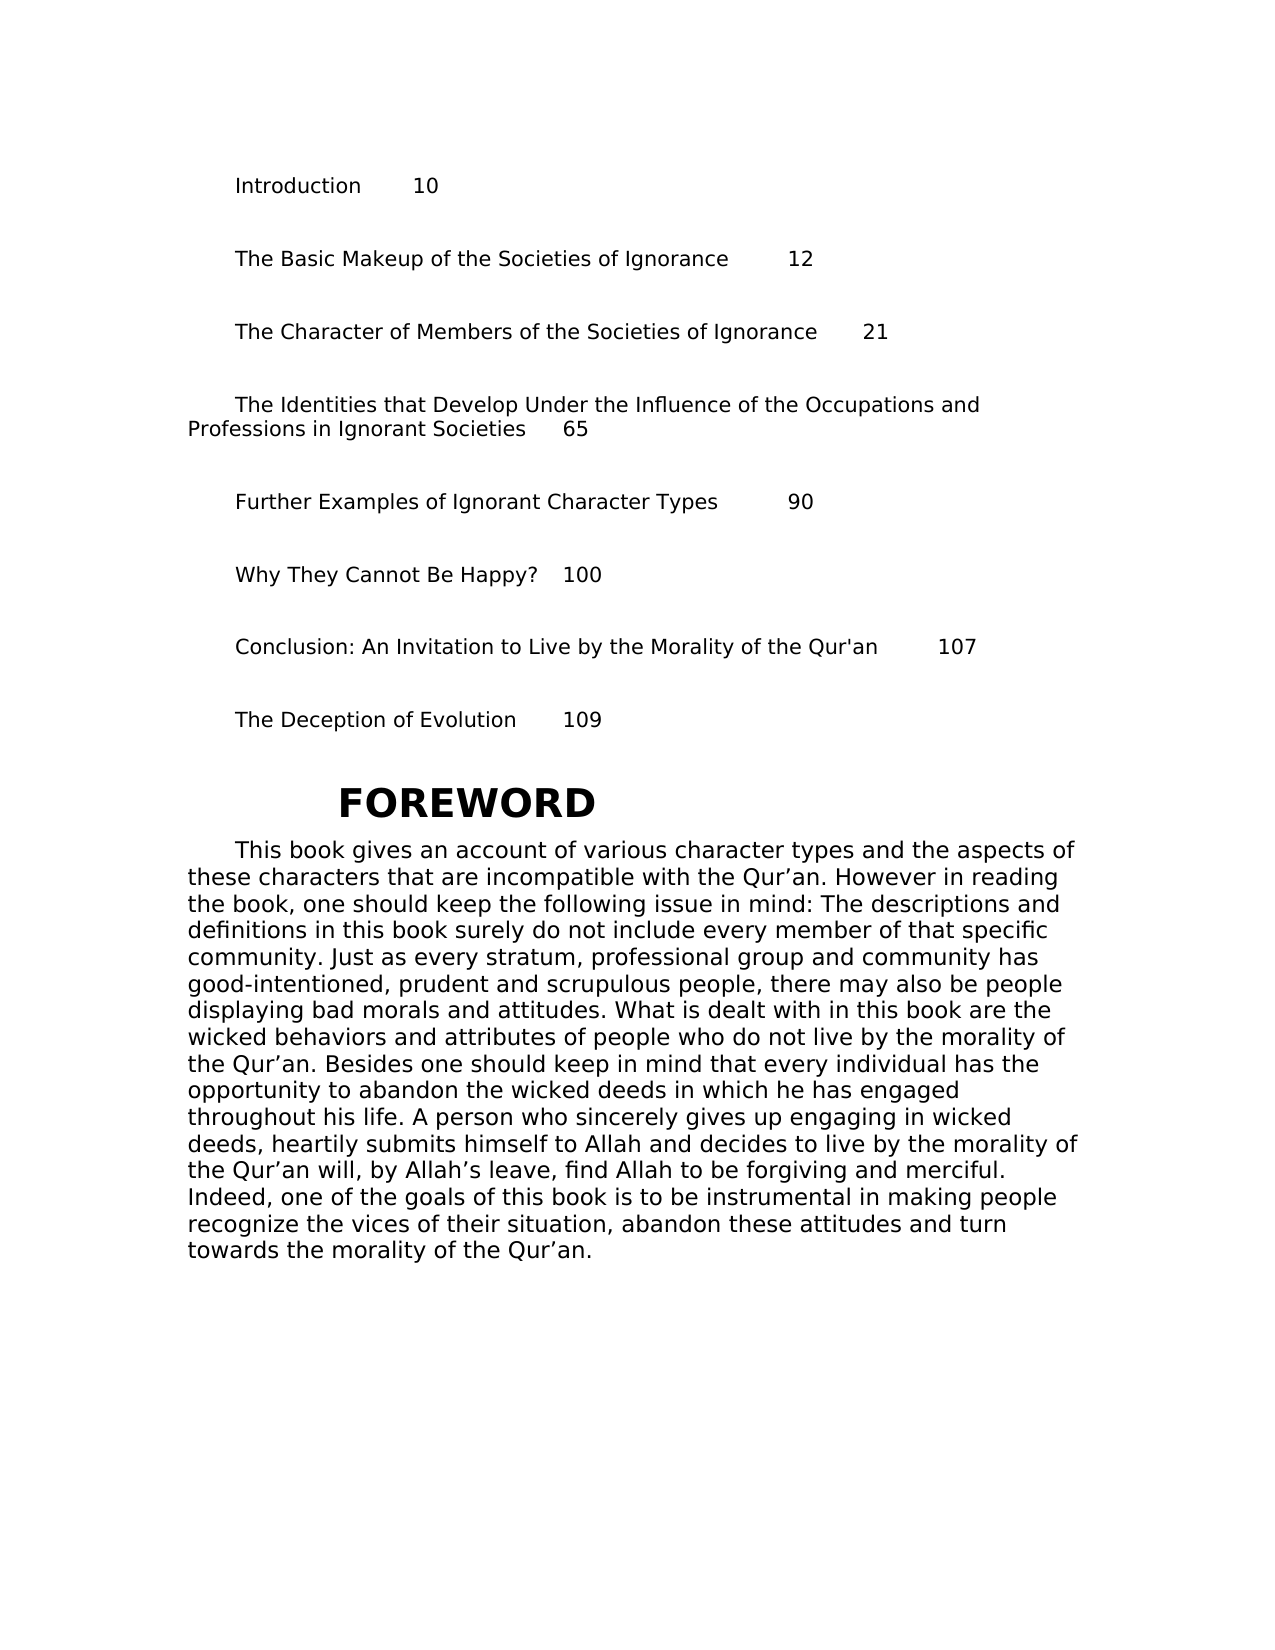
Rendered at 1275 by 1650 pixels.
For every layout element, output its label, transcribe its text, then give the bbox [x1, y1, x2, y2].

text FOREWORD [262, 781, 1087, 827]
text The Character of Members of the Societies of Ignorance 21 [187, 320, 1087, 344]
text Why They Cannot Be Happy? 100 [187, 563, 1087, 587]
text The Identities that Develop Under the Influence of the Occupations and Professions in Ignorant Societies 65 [187, 393, 1087, 441]
text Conclusion: An Invitation to Live by the Morality of the Qur'an 107 [187, 635, 1087, 660]
text The Deception of Evolution 109 [187, 708, 1087, 732]
text Introduction 10 [187, 174, 1087, 198]
text The Basic Makeup of the Societies of Ignorance 12 [187, 247, 1087, 271]
text Further Examples of Ignorant Character Types 90 [187, 490, 1087, 514]
text This book gives an account of various character types and the aspects of these characters that are incompatible with the Qur’an. However in reading the book, one should keep the following issue in mind: The descriptions and definitions in this book surely do not include every member of that specific community. Just as every stratum, professional group and community has good-intentioned, prudent and scrupulous people, there may also be people displaying bad morals and attitudes. What is dealt with in this book are the wicked behaviors and attributes of people who do not live by the morality of the Qur’an. Besides one should keep in mind that every individual has the opportunity to abandon the wicked deeds in which he has engaged throughout his life. A person who sincerely gives up engaging in wicked deeds, heartily submits himself to Allah and decides to live by the morality of the Qur’an will, by Allah’s leave, find Allah to be forgiving and merciful. Indeed, one of the goals of this book is to be instrumental in making people recognize the vices of their situation, abandon these attitudes and turn towards the morality of the Qur’an. [187, 837, 1087, 1264]
